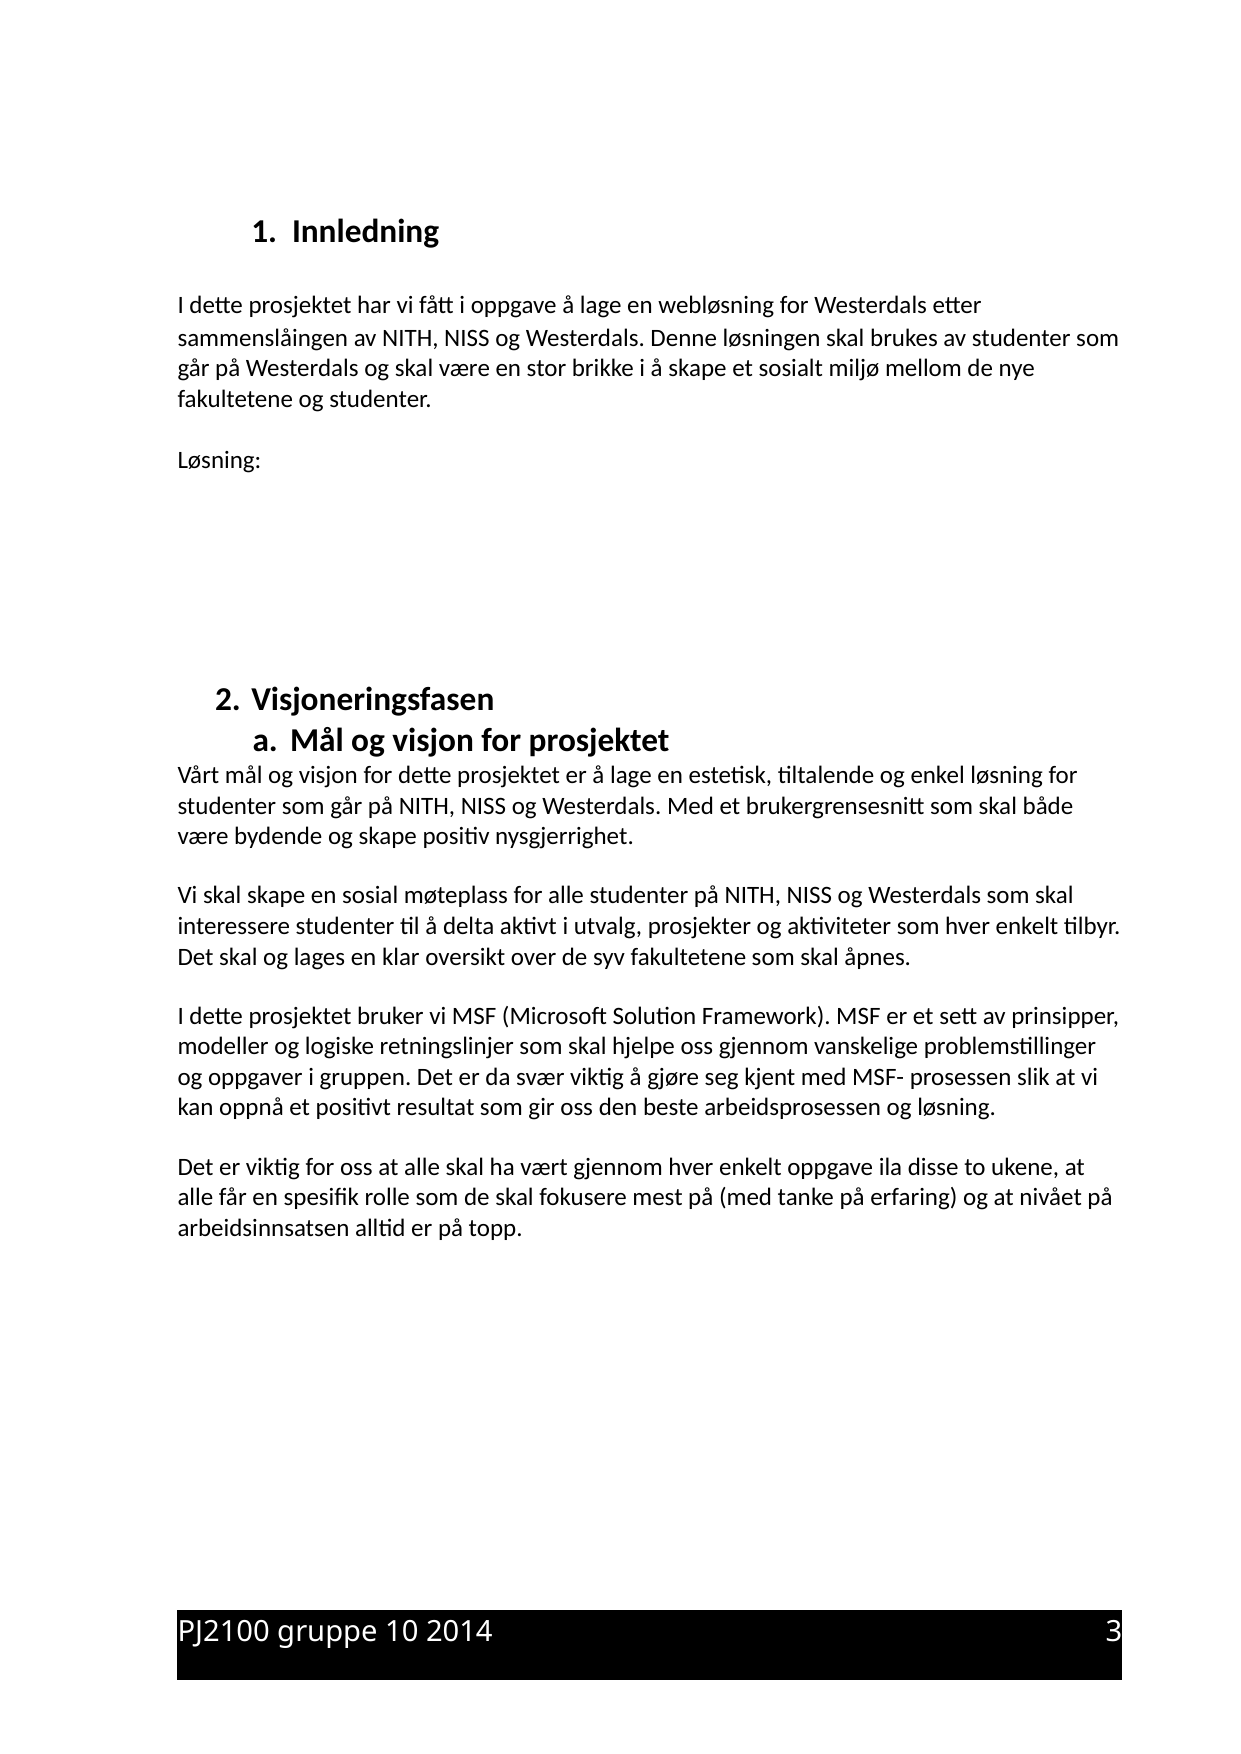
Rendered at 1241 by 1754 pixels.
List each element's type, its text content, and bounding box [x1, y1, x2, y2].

text Vi skal skape en sosial møteplass for alle studenter på NITH, NISS og Westerdals som skal interessere studenter til å delta aktivt i utvalg, prosjekter og aktiviteter som hver enkelt tilbyr. Det skal og lages en klar oversikt over de syv fakultetene som skal åpnes. [177, 879, 1122, 971]
text I dette prosjektet bruker vi MSF (Microsoft Solution Framework). MSF er et sett av prinsipper, modeller og logiske retningslinjer som skal hjelpe oss gjennom vanskelige problemstillinger og oppgaver i gruppen. Det er da svær viktig å gjøre seg kjent med MSF- prosessen slik at vi kan oppnå et positivt resultat som gir oss den beste arbeidsprosessen og løsning. [177, 1000, 1122, 1122]
subtitle 2. Visjoneringsfasen [177, 678, 1122, 718]
text Løsning: [103, 444, 1122, 474]
text Vårt mål og visjon for dette prosjektet er å lage en estetisk, tiltalende og enkel løsning for studenter som går på NITH, NISS og Westerdals. Med et brukergrensesnitt som skal både være bydende og skape positiv nysgjerrighet. [177, 759, 1122, 851]
text I dette prosjektet har vi fått i oppgave å lage en webløsning for Westerdals etter sammenslåingen av NITH, NISS og Westerdals. Denne løsningen skal brukes av studenter som går på Westerdals og skal være en stor brikke i å skape et sosialt miljø mellom de nye fakultetene og studenter. [103, 281, 1122, 413]
subtitle Mål og visjon for prosjektet [252, 718, 1122, 759]
text Det er viktig for oss at alle skal ha vært gjennom hver enkelt oppgave ila disse to ukene, at alle får en spesifik rolle som de skal fokusere mest på (med tanke på erfaring) og at nivået på arbeidsinnsatsen alltid er på topp. [177, 1151, 1122, 1242]
list 1. Innledning [103, 210, 1122, 250]
